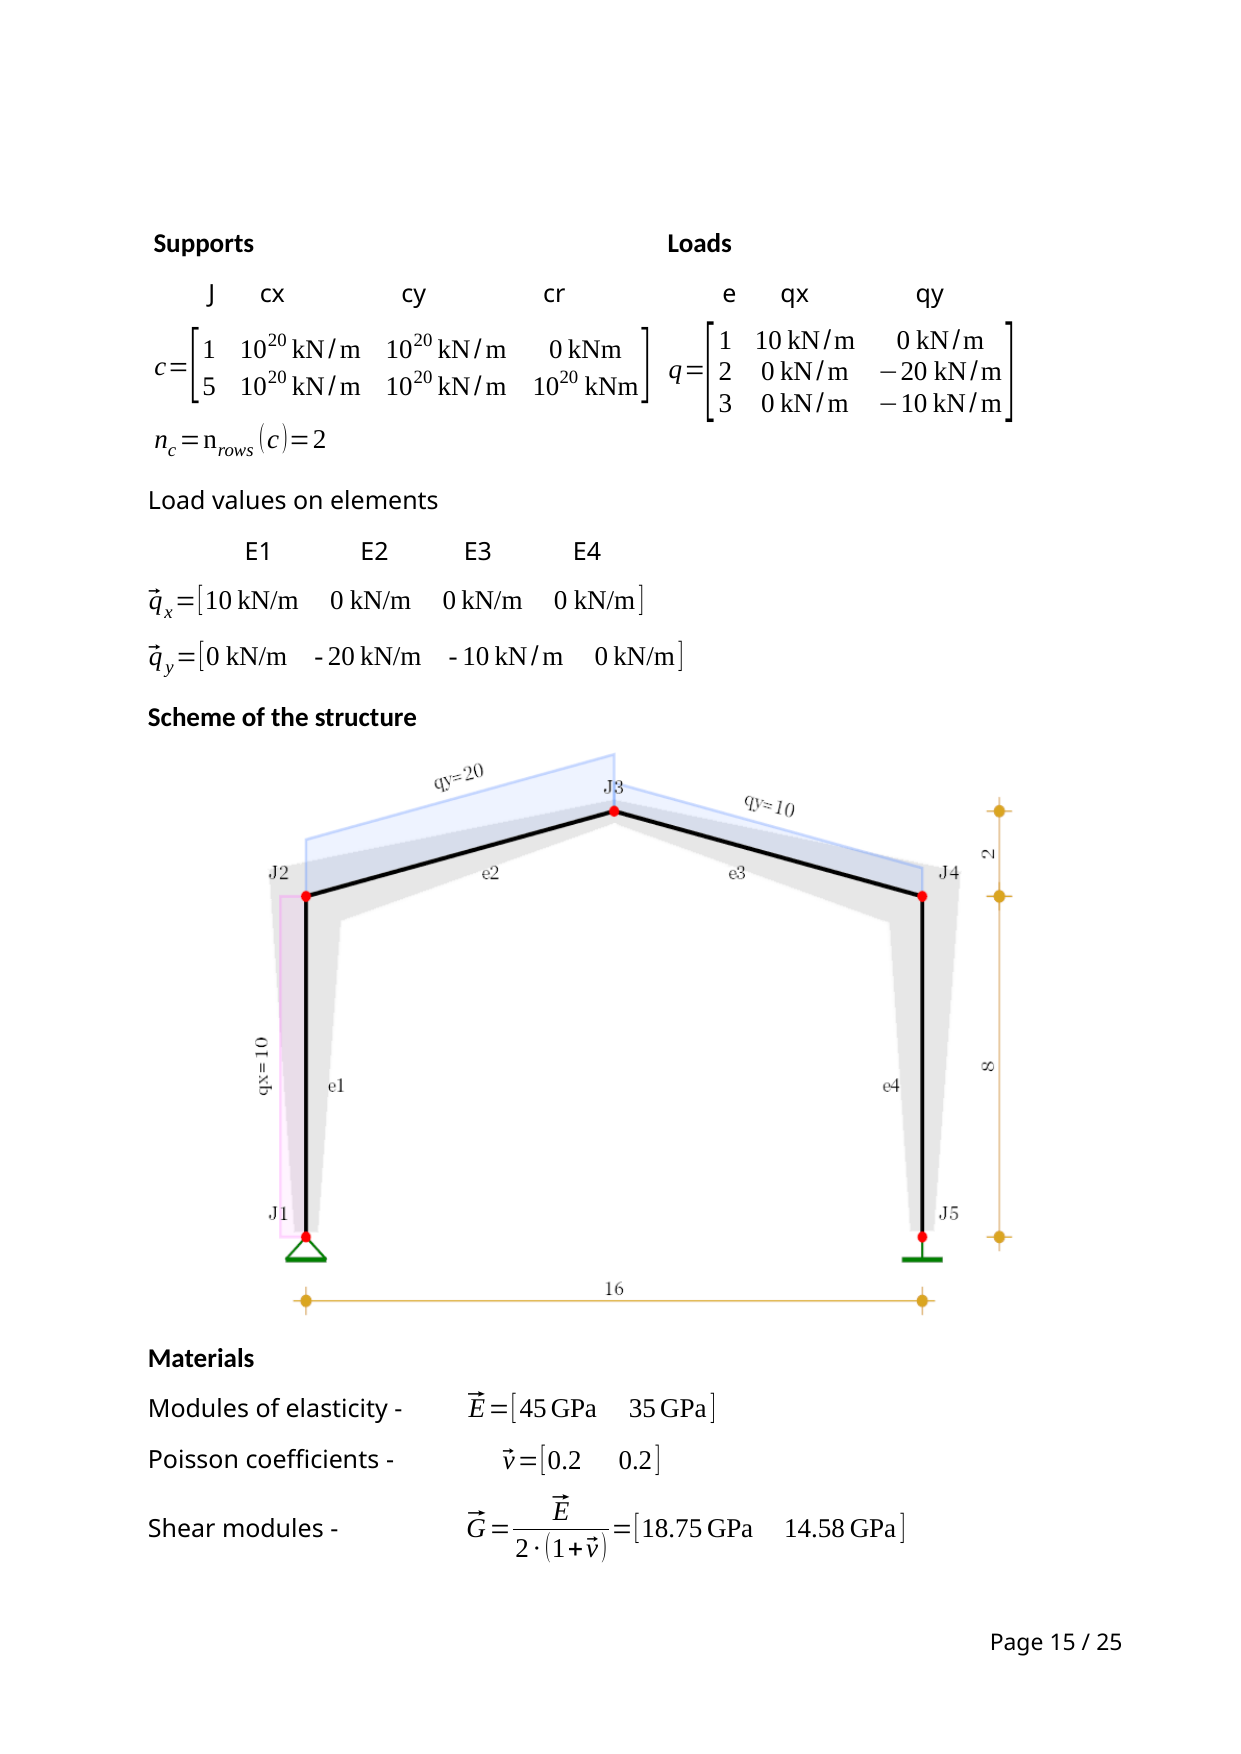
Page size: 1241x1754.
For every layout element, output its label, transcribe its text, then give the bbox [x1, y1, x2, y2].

text Load values on elements [148, 482, 1122, 517]
text Poisson coefficients - [148, 1442, 1122, 1476]
text Shear modules - [148, 1493, 1122, 1565]
picture [253, 750, 1017, 1318]
text Scheme of the structure [148, 700, 1122, 733]
text Materials [148, 1341, 1122, 1374]
table_header Supports J cx cy cr [148, 214, 662, 477]
text E1 E2 E3 E4 [148, 533, 1122, 568]
table_header Loads е qx qy [662, 214, 1122, 477]
text Modules of elasticity - [148, 1391, 1122, 1425]
